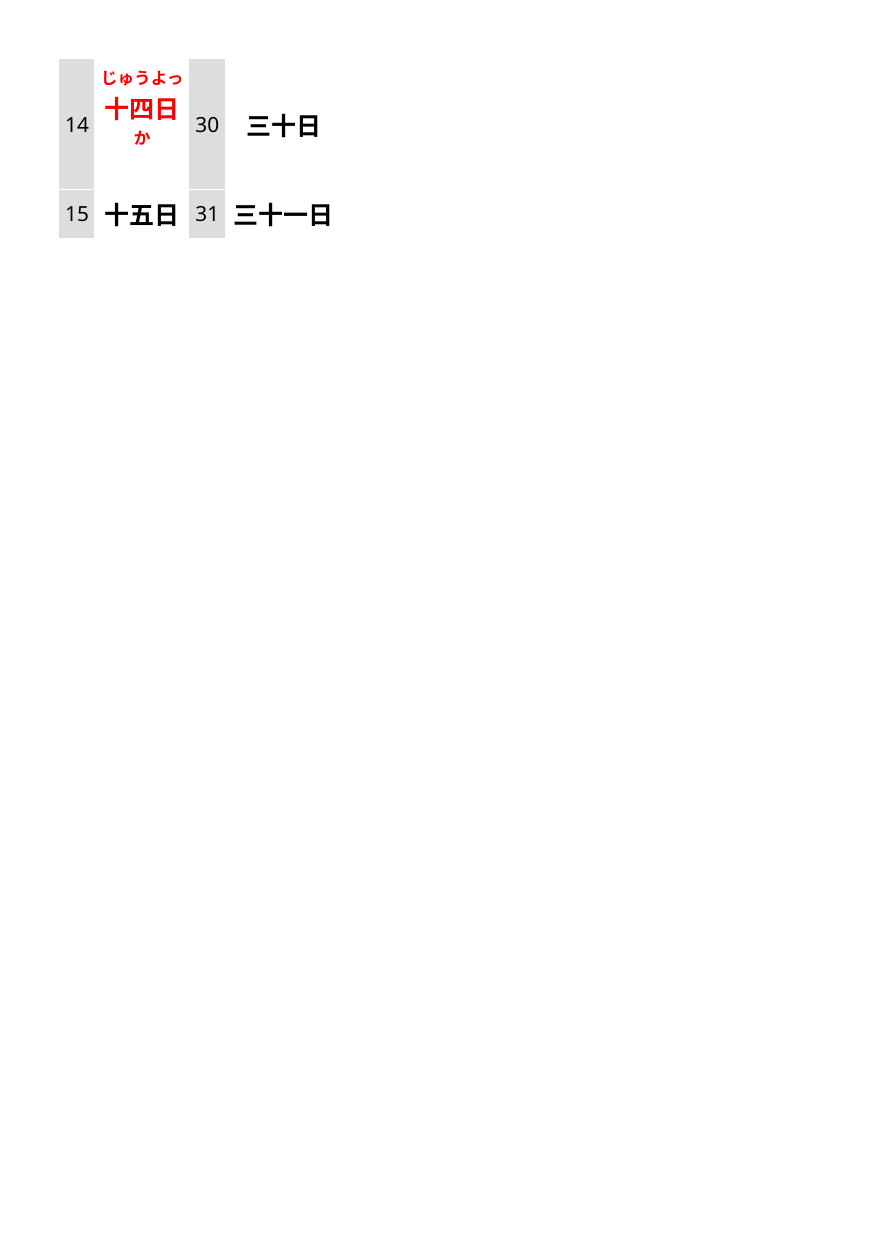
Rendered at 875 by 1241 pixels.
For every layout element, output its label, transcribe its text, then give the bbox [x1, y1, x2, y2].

table_cell 15 [59, 190, 94, 238]
table_cell 30 [189, 59, 225, 189]
table_cell 31 [189, 190, 225, 238]
table_cell 十四日じゅうよっか [95, 59, 189, 189]
table_cell 14 [59, 59, 94, 189]
table_cell 三十日 [225, 59, 342, 189]
table_cell 三十一日 [225, 190, 342, 238]
table_cell 十五日 [95, 190, 189, 238]
